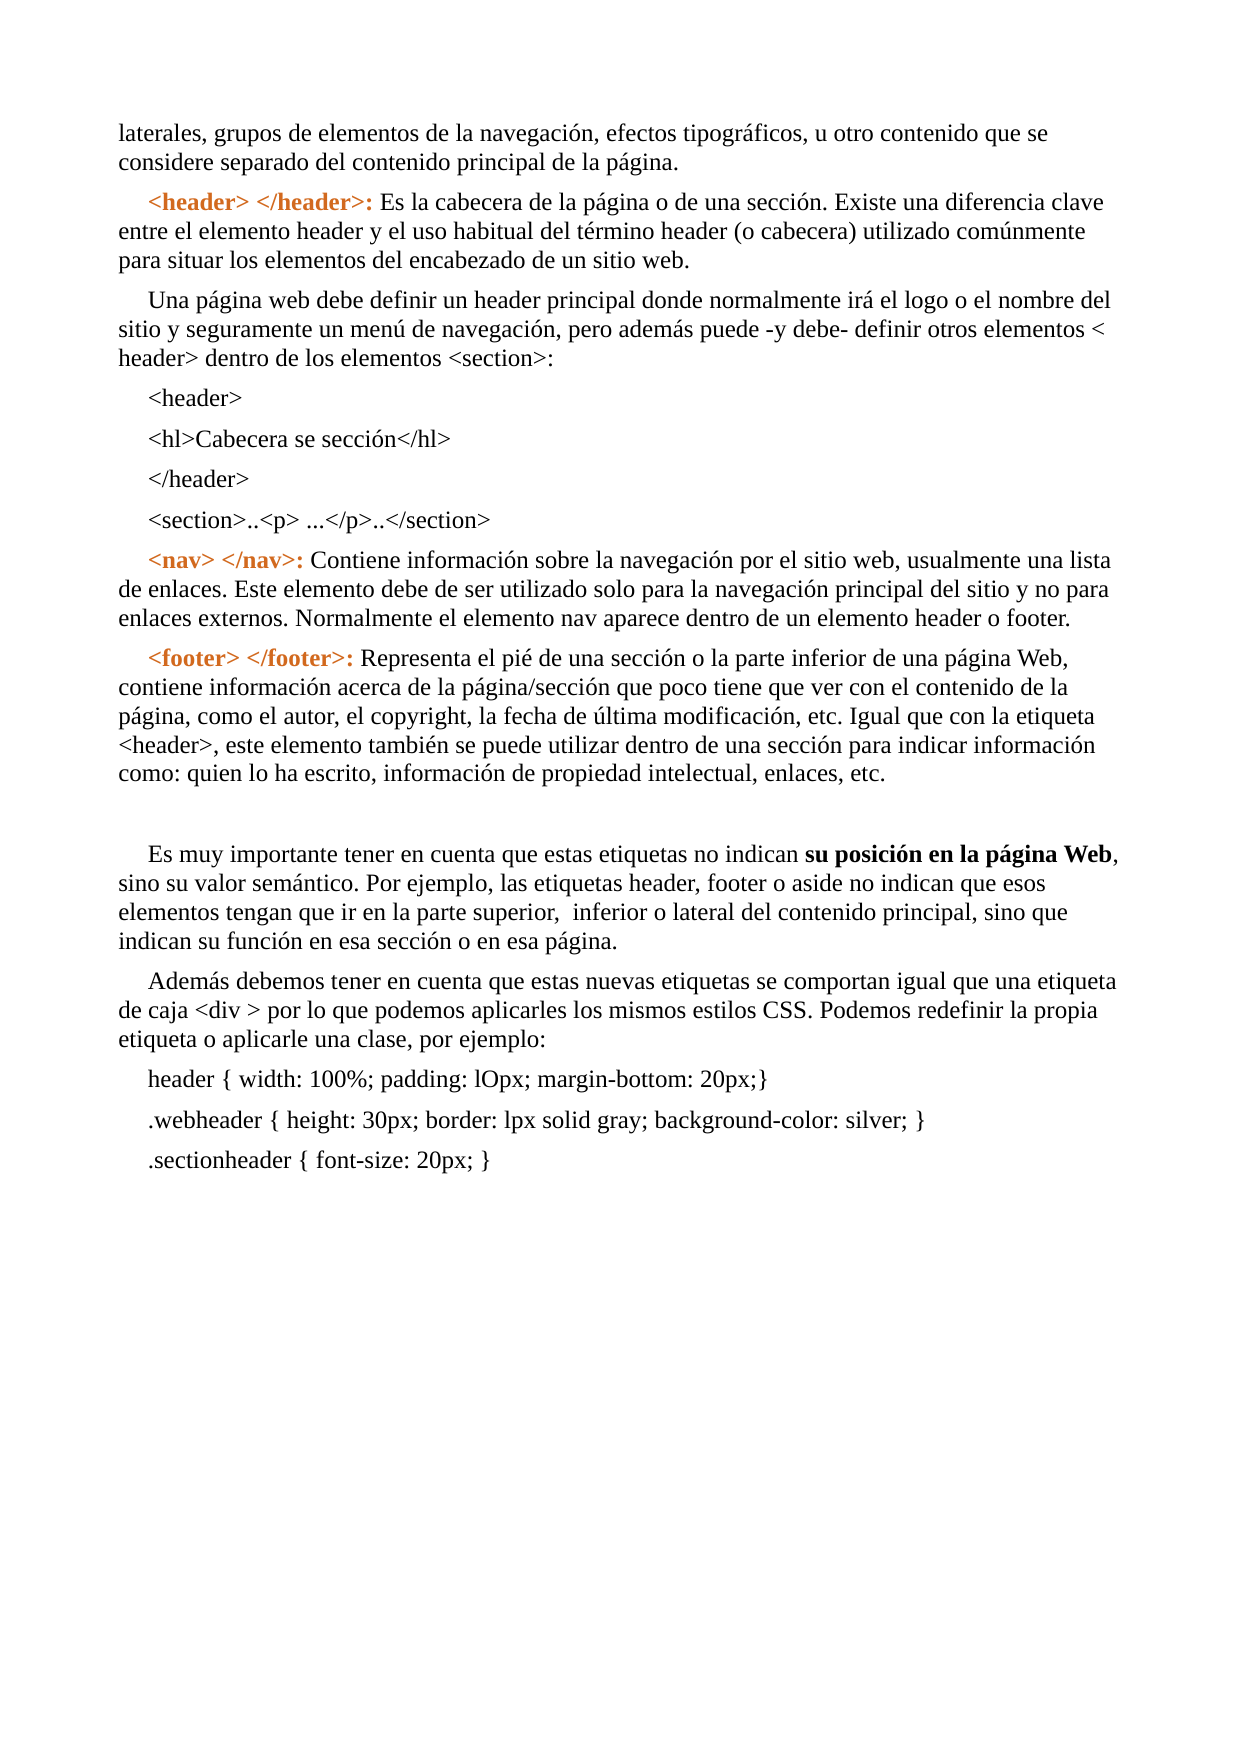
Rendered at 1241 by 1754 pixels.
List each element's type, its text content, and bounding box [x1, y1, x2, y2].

text .sectionheader { font-size: 20px; } [118, 1145, 1122, 1174]
text </header> [118, 464, 1122, 493]
text header { width: 100%; padding: lOpx; margin-bottom: 20px;} [118, 1064, 1122, 1093]
text Una página web debe definir un header principal donde normalmente irá el logo o el nombre del sitio y seguramente un menú de navegación, pero además puede -y debe- definir otros elementos < header> dentro de los elementos <section>: [118, 285, 1122, 372]
text Además debemos tener en cuenta que estas nuevas etiquetas se comportan igual que una etiqueta de caja <div > por lo que podemos aplicarles los mismos estilos CSS. Podemos redefinir la propia etiqueta o aplicarle una clase, por ejemplo: [118, 966, 1122, 1053]
text Es muy importante tener en cuenta que estas etiquetas no indican su posición en la página Web, sino su valor semántico. Por ejemplo, las etiquetas header, footer o aside no indican que esos elementos tengan que ir en la parte superior, inferior o lateral del contenido principal, sino que indican su función en esa sección o en esa página. [118, 839, 1122, 954]
text laterales, grupos de elementos de la navegación, efectos tipográficos, u otro contenido que se considere separado del contenido principal de la página. [118, 118, 1122, 176]
text <nav> </nav>: Contiene información sobre la navegación por el sitio web, usualmente una lista de enlaces. Este elemento debe de ser utilizado solo para la navegación principal del sitio y no para enlaces externos. Normalmente el elemento nav aparece dentro de un elemento header o footer. [118, 546, 1122, 632]
text <hl>Cabecera se sección</hl> [118, 424, 1122, 453]
text <header> [118, 383, 1122, 412]
text <section>..<p> ...</p>..</section> [118, 505, 1122, 534]
text <footer> </footer>: Representa el pié de una sección o la parte inferior de una página Web, contiene información acerca de la página/sección que poco tiene que ver con el contenido de la página, como el autor, el copyright, la fecha de última modificación, etc. Igual que con la etiqueta <header>, este elemento también se puede utilizar dentro de una sección para indicar información como: quien lo ha escrito, información de propiedad intelectual, enlaces, etc. [118, 643, 1122, 787]
text <header> </header>: Es la cabecera de la página o de una sección. Existe una diferencia clave entre el elemento header y el uso habitual del término header (o cabecera) utilizado comúnmente para situar los elementos del encabezado de un sitio web. [118, 187, 1122, 274]
text .webheader { height: 30px; border: lpx solid gray; background-color: silver; } [118, 1105, 1122, 1134]
